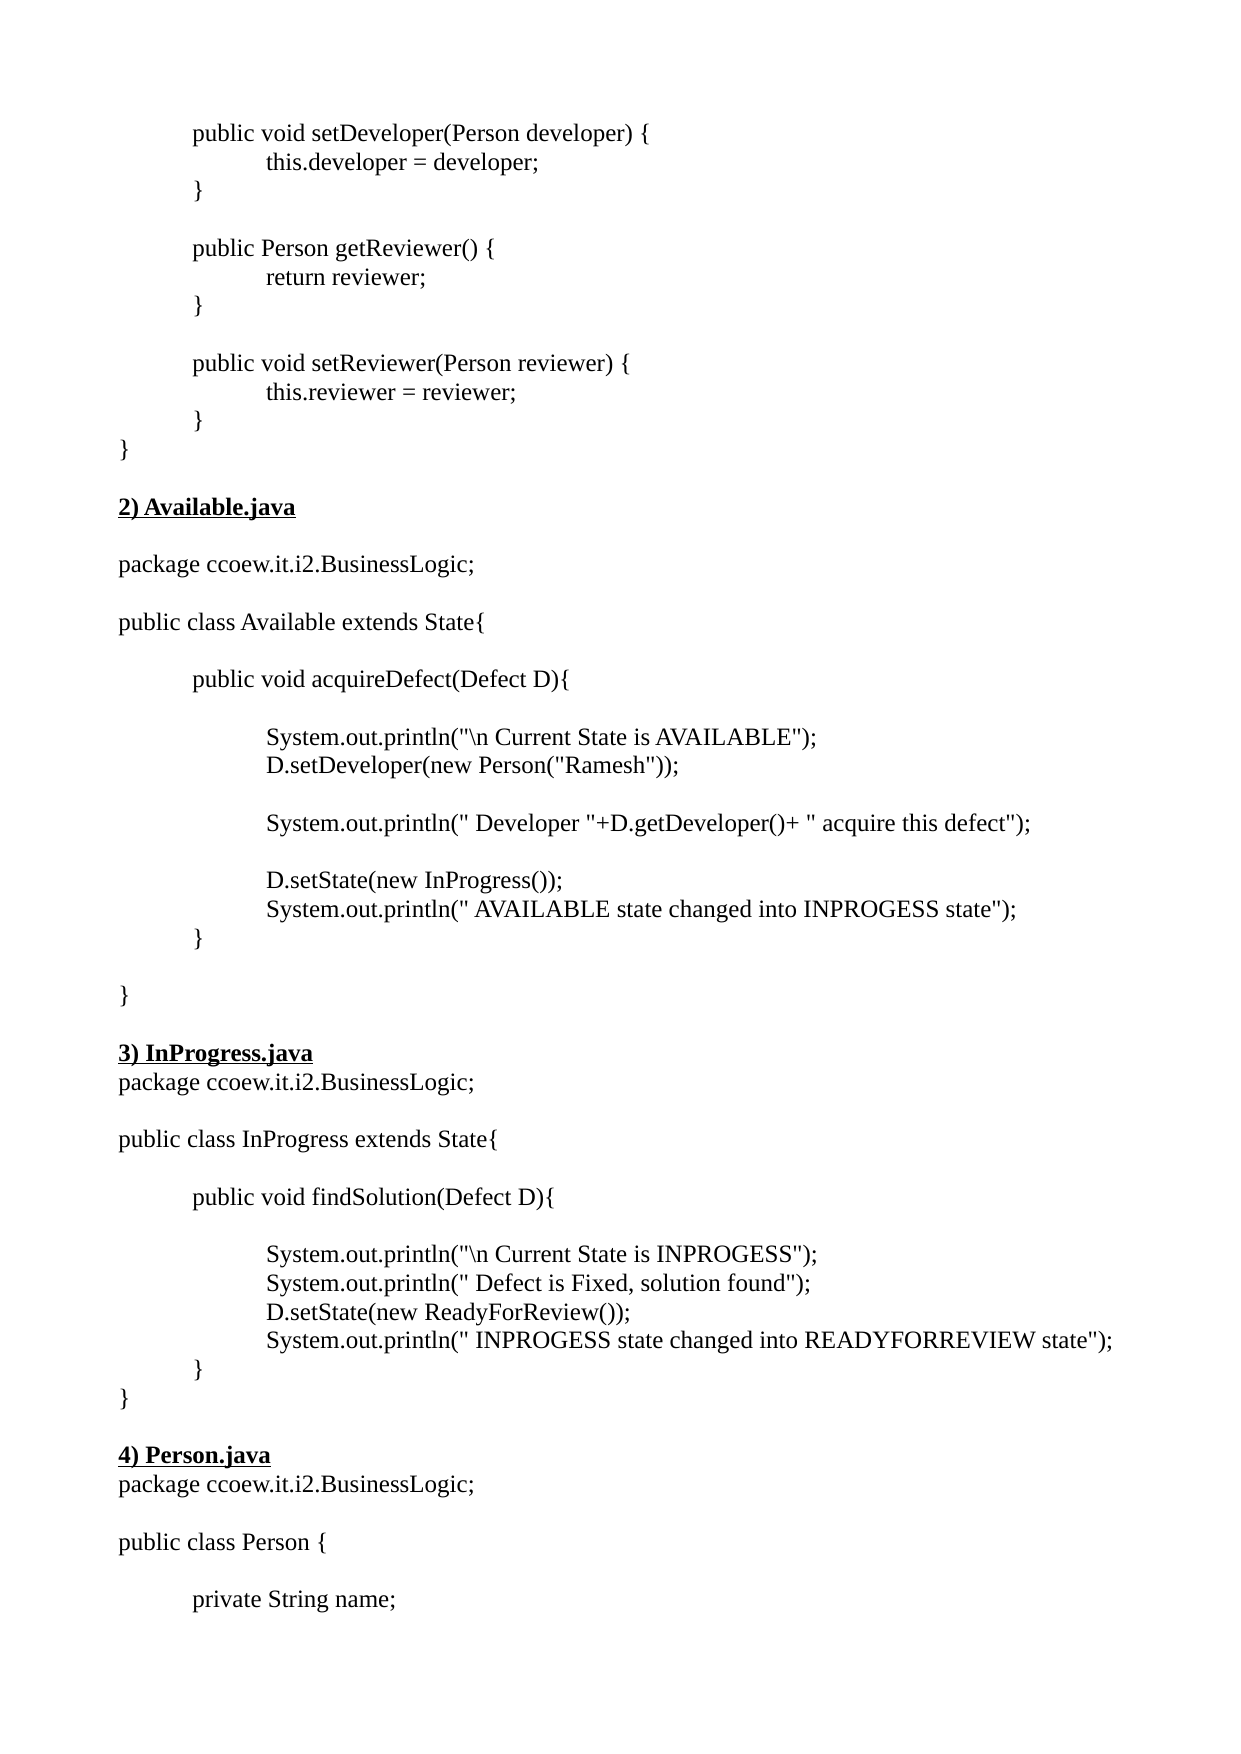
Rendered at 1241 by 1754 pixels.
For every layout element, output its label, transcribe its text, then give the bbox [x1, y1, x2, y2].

text } [118, 406, 1122, 434]
text public void setDeveloper(Person developer) { [118, 118, 1122, 147]
text } [118, 981, 1122, 1009]
text } [118, 1383, 1122, 1412]
text 4) Person.java [118, 1441, 1122, 1469]
text System.out.println("\n Current State is AVAILABLE"); [118, 722, 1122, 751]
text D.setState(new ReadyForReview()); [118, 1297, 1122, 1326]
text } [118, 923, 1122, 952]
text 2) Available.java [118, 492, 1122, 521]
text } [118, 1354, 1122, 1383]
text System.out.println(" Developer "+D.getDeveloper()+ " acquire this defect"); [118, 808, 1122, 837]
text 3) InProgress.java [118, 1038, 1122, 1067]
text public void setReviewer(Person reviewer) { [118, 348, 1122, 377]
text this.developer = developer; [118, 147, 1122, 176]
text } [118, 434, 1122, 463]
text return reviewer; [118, 262, 1122, 291]
text public Person getReviewer() { [118, 233, 1122, 262]
text private String name; [118, 1584, 1122, 1613]
text public class Person { [118, 1527, 1122, 1556]
text this.reviewer = reviewer; [118, 377, 1122, 406]
text System.out.println(" Defect is Fixed, solution found"); [118, 1268, 1122, 1297]
text } [118, 291, 1122, 319]
text public void findSolution(Defect D){ [118, 1182, 1122, 1211]
text System.out.println(" AVAILABLE state changed into INPROGESS state"); [118, 894, 1122, 923]
text package ccoew.it.i2.BusinessLogic; [118, 1067, 1122, 1096]
text public class InProgress extends State{ [118, 1124, 1122, 1153]
text package ccoew.it.i2.BusinessLogic; [118, 1469, 1122, 1498]
text D.setState(new InProgress()); [118, 866, 1122, 894]
text System.out.println(" INPROGESS state changed into READYFORREVIEW state"); [118, 1326, 1122, 1354]
text public class Available extends State{ [118, 607, 1122, 636]
text } [118, 176, 1122, 204]
text package ccoew.it.i2.BusinessLogic; [118, 549, 1122, 578]
text D.setDeveloper(new Person("Ramesh")); [118, 751, 1122, 779]
text System.out.println("\n Current State is INPROGESS"); [118, 1239, 1122, 1268]
text public void acquireDefect(Defect D){ [118, 664, 1122, 693]
